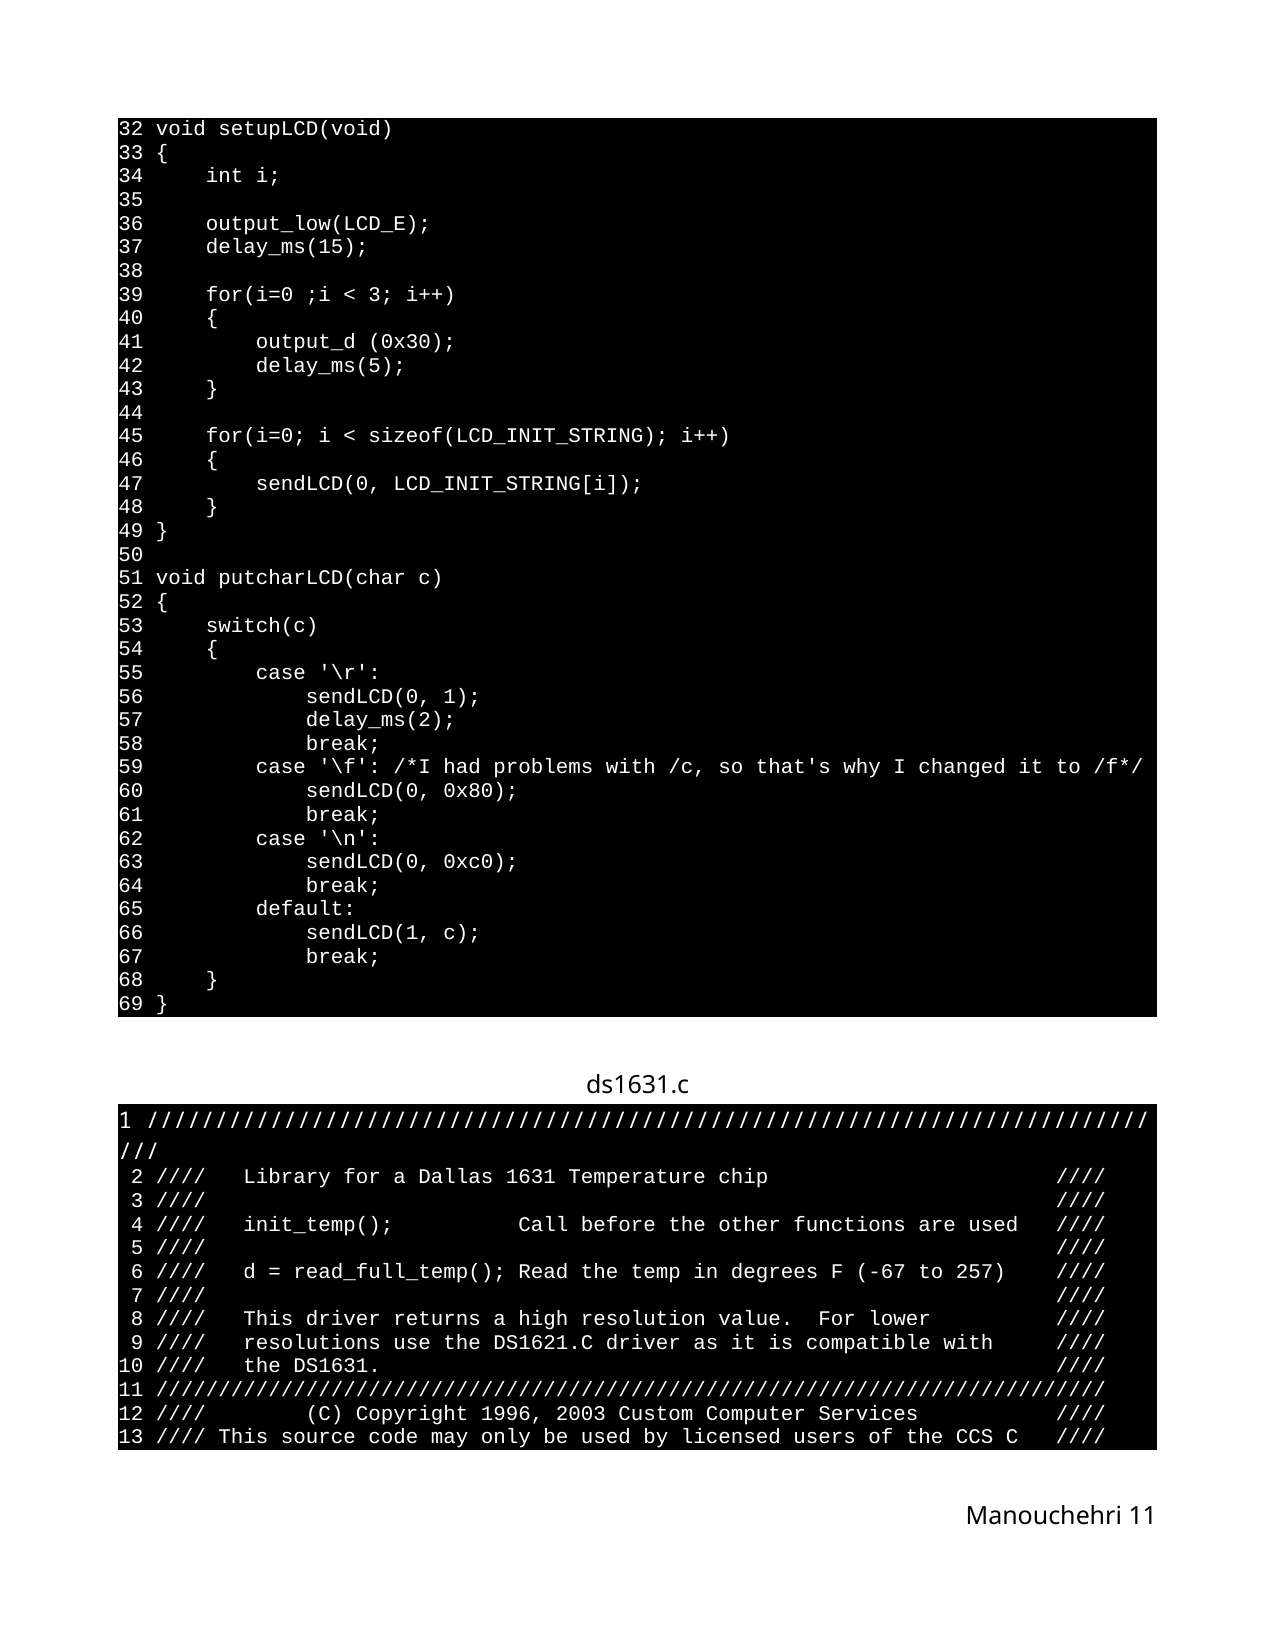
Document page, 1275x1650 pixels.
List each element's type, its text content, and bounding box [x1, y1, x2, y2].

text 37 delay_ms(15); [118, 236, 1157, 260]
text 44 [118, 402, 1157, 426]
text 53 switch(c) [118, 615, 1157, 638]
text 61 break; [118, 804, 1157, 827]
text 65 default: [118, 898, 1157, 922]
text 38 [118, 260, 1157, 284]
text 48 } [118, 496, 1157, 520]
text 63 sendLCD(0, 0xc0); [118, 851, 1157, 875]
text 8 //// This driver returns a high resolution value. For lower //// [118, 1308, 1157, 1332]
text 51 void putcharLCD(char c) [118, 567, 1157, 591]
text 41 output_d (0x30); [118, 331, 1157, 354]
text 42 delay_ms(5); [118, 354, 1157, 378]
text 10 //// the DS1631. //// [118, 1356, 1157, 1379]
text 52 { [118, 591, 1157, 615]
text 59 case '\f': /*I had problems with /c, so that's why I changed it to /f*/ [118, 757, 1157, 780]
text 3 //// //// [118, 1190, 1157, 1214]
text 12 //// (C) Copyright 1996, 2003 Custom Computer Services //// [118, 1403, 1157, 1426]
text 60 sendLCD(0, 0x80); [118, 780, 1157, 804]
text 64 break; [118, 875, 1157, 898]
text 43 } [118, 378, 1157, 402]
text 55 case '\r': [118, 662, 1157, 686]
text 32 void setupLCD(void) [118, 118, 1157, 142]
text 39 for(i=0 ;i < 3; i++) [118, 284, 1157, 307]
text 40 { [118, 307, 1157, 331]
text 6 //// d = read_full_temp(); Read the temp in degrees F (-67 to 257) //// [118, 1261, 1157, 1284]
text 69 } [118, 993, 1157, 1017]
text 11 //////////////////////////////////////////////////////////////////////////// [118, 1379, 1157, 1403]
text 34 int i; [118, 165, 1157, 189]
text 2 //// Library for a Dallas 1631 Temperature chip //// [118, 1166, 1157, 1190]
table_header ds1631.c [118, 1064, 1157, 1104]
text 66 sendLCD(1, c); [118, 922, 1157, 946]
text 67 break; [118, 946, 1157, 969]
text 56 sendLCD(0, 1); [118, 686, 1157, 709]
text 68 } [118, 969, 1157, 993]
text 5 //// //// [118, 1237, 1157, 1261]
text 57 delay_ms(2); [118, 709, 1157, 733]
text 62 case '\n': [118, 827, 1157, 851]
text 45 for(i=0; i < sizeof(LCD_INIT_STRING); i++) [118, 426, 1157, 449]
text 47 sendLCD(0, LCD_INIT_STRING[i]); [118, 473, 1157, 496]
text 49 } [118, 520, 1157, 544]
text 46 { [118, 449, 1157, 473]
text 33 { [118, 142, 1157, 165]
text 13 //// This source code may only be used by licensed users of the CCS C //// [118, 1426, 1157, 1450]
text 58 break; [118, 733, 1157, 757]
text 4 //// init_temp(); Call before the other functions are used //// [118, 1214, 1157, 1237]
text 50 [118, 544, 1157, 567]
text 54 { [118, 638, 1157, 662]
text 9 //// resolutions use the DS1621.C driver as it is compatible with //// [118, 1332, 1157, 1356]
text 36 output_low(LCD_E); [118, 213, 1157, 236]
text 1 //////////////////////////////////////////////////////////////////////////// [118, 1104, 1157, 1166]
text 7 //// //// [118, 1284, 1157, 1308]
text 35 [118, 189, 1157, 213]
